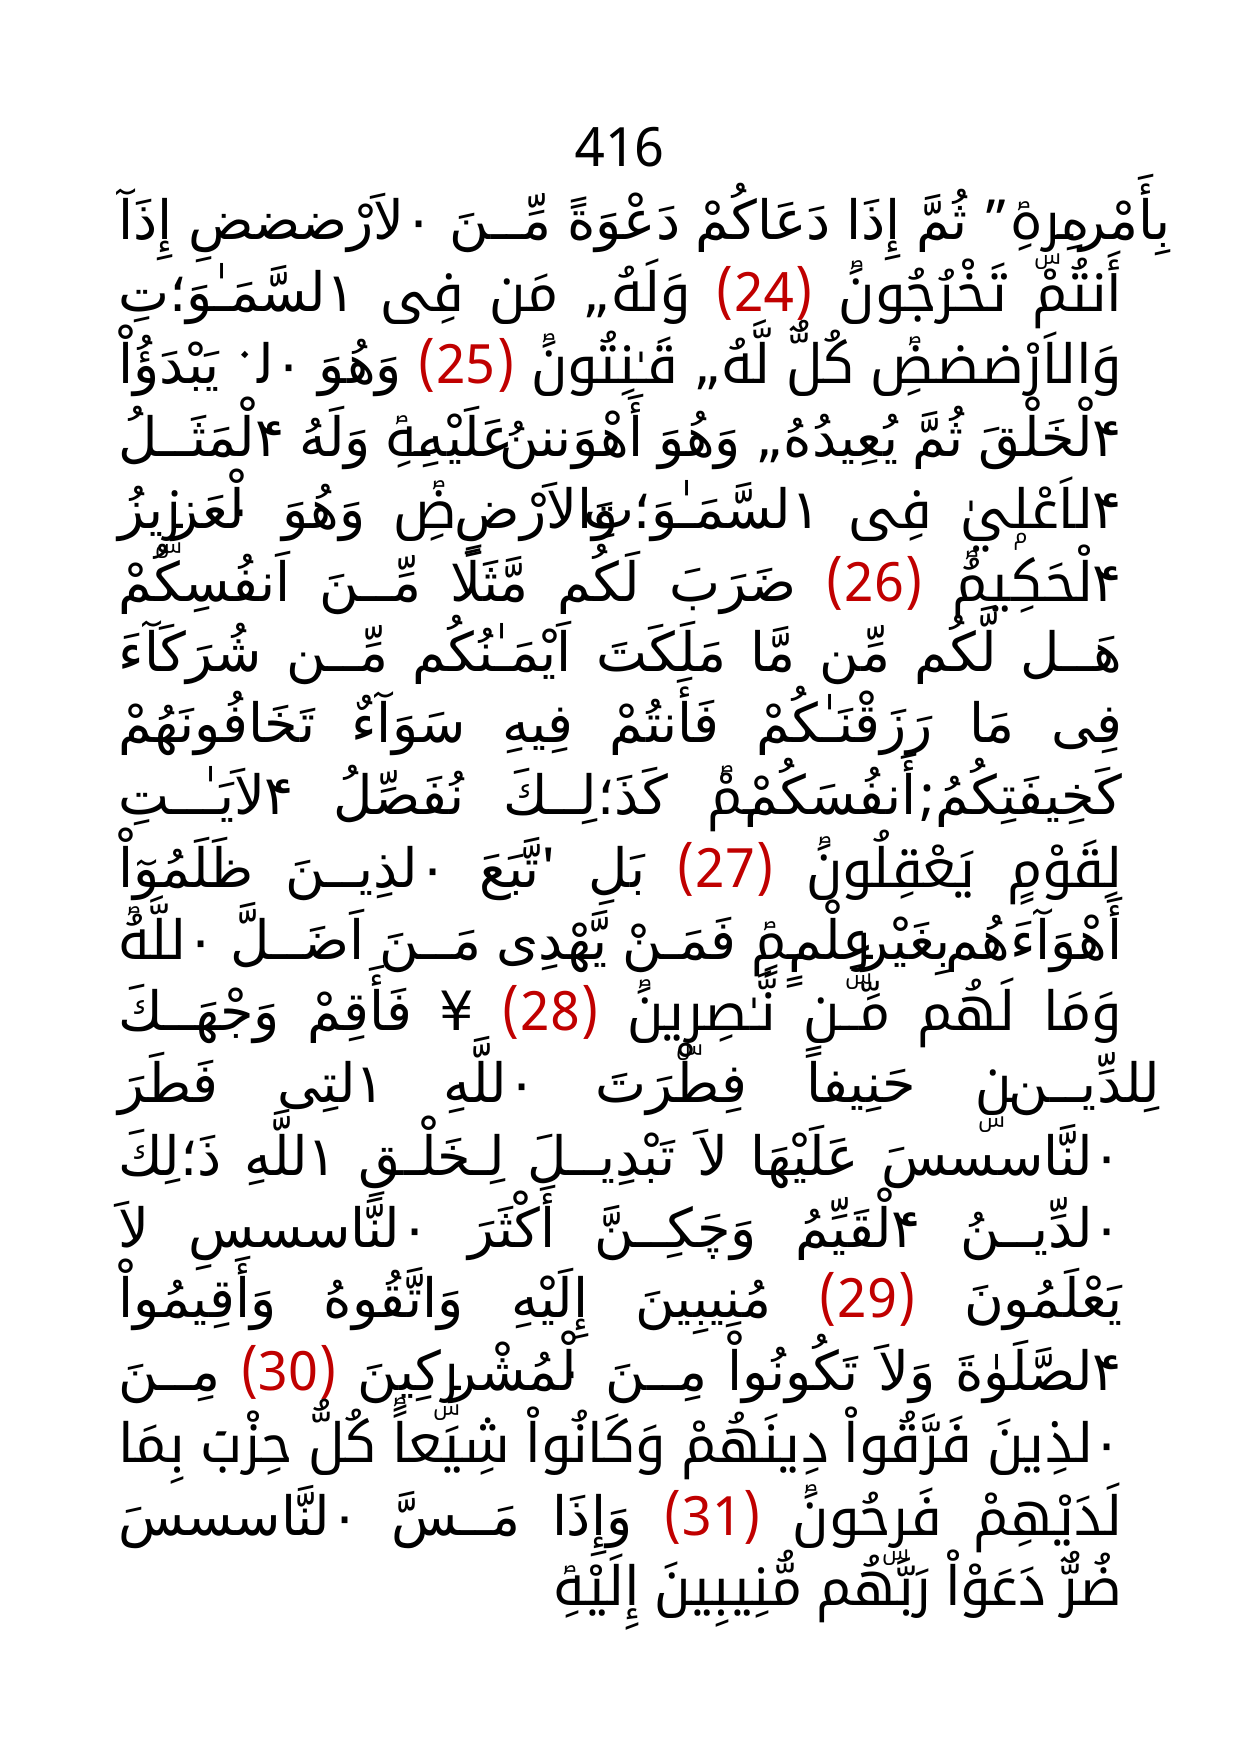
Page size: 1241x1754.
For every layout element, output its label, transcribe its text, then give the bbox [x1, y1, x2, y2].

text بِأَمْرۣهِؐ” ثُمَّ إِذَا دَعَاكُمْ دَعْوَةً مِّــنَ ۰لاَرْضضضِ إِذَآ أَنتُمْ تَخْرُجُونَؐ (24) وَلَهُ„ مَن فِى ۱لسَّمَـٰوَ؛تِ وَالاَرْضضضِؐ كُلٌّ لَّهُ„ قَـٰنِتُونَؐ (25) وَهُوَ ۰ﻟ﮲ يَبْدَؤُاْ ۴لْخَلْقَ ثُمَّ يُعِيدُهُ„ وَهُوَ أَهْوَنننُ عَلَيْهِؐ وَلَهُ ۴لْمَثَــلُ ۴لاَعْلۭيٰ فِى ۱لسَّمَـٰوَ؛تِ وَالاَرْضِؐ وَهُوَ ۰لْعَزۣيزُ ۴لْحَكِيمُؐ (26) ضَرَبَ لَكُم مَّثَلًا مِّــنَ اَنفُسِكُمْ هَــل لَّكُم مِّن مَّا مَلَكَتَ اَيْمَـٰنُكُم مِّــن شُرَكَآءَ فِى مَا رَزَقْنَـٰكُمْ فَأَنتُمْ فِيهِ سَوَآءٌ تَخَافُونَهُمْ كَخِيفَتِكُمُ; أَنفُسَكُمْؐ كَذَ؛لِــكَ نُفَصِّلُ ۴لاَيَـٰــتِ لِقَوْمٍ يَعْقِلُونَؐ (27) بَلِ 'تَّبَعَ ۰لذِيــنَ ظَلَمُوٓاْ أَهْوَآءَهُم بِغَيْرۣ عِلْمٍؐ فَمَـنْ يَّهْدِى مَــنَ اَضَــلَّ ۰للَّهُؐ وَمَا لَهُم مِّــن نَّـٰصِرۣينَؐ (28) ¥ فَأَقِمْ وَجْهَــكَ لِلدِّيــنۣ حَنِيفاً فِطْرَتَ ۰للَّهِ ۱لتِى فَطَرَ ۰لنَّاسسسَ عَلَيْهَا لاَ تَبْدِيــلَ لِـخَلْـقِ ۱للَّهِ ذَ؛لِكَ ۰لدِّيــنُ ۴لْقَيِّمُ وَچَكِــنَّ أَكْثَرَ ۰لنَّاسسسِ لاَ يَعْلَمُونَ (29) مُنِيبِينَ إِلَيْهِ وَاتَّقُوهُ وَأَقِيمُواْ ۴لصَّلَوٰةَ وَلاَ تَكُونُواْ مِــنَ ۰لْمُشْرۣكِينَ (30) مِــنَ ۰لذِينَ فَرَّقُواْ دِينَهُمْ وَكَانُواْ شِيَعاًؐ كُلُّ حِزْبٙ بِمَا لَدَيْهِمْ فَرۣحُونَؐ (31) وَإِذَا مَــسَّ ۰لنَّاسسسَ ضُرٌّ دَعَوْاْ رَبَّهُم مُّنِيبِينَ إِلَيْهِؐ [118, 189, 1122, 1628]
text 416 [118, 118, 1122, 189]
